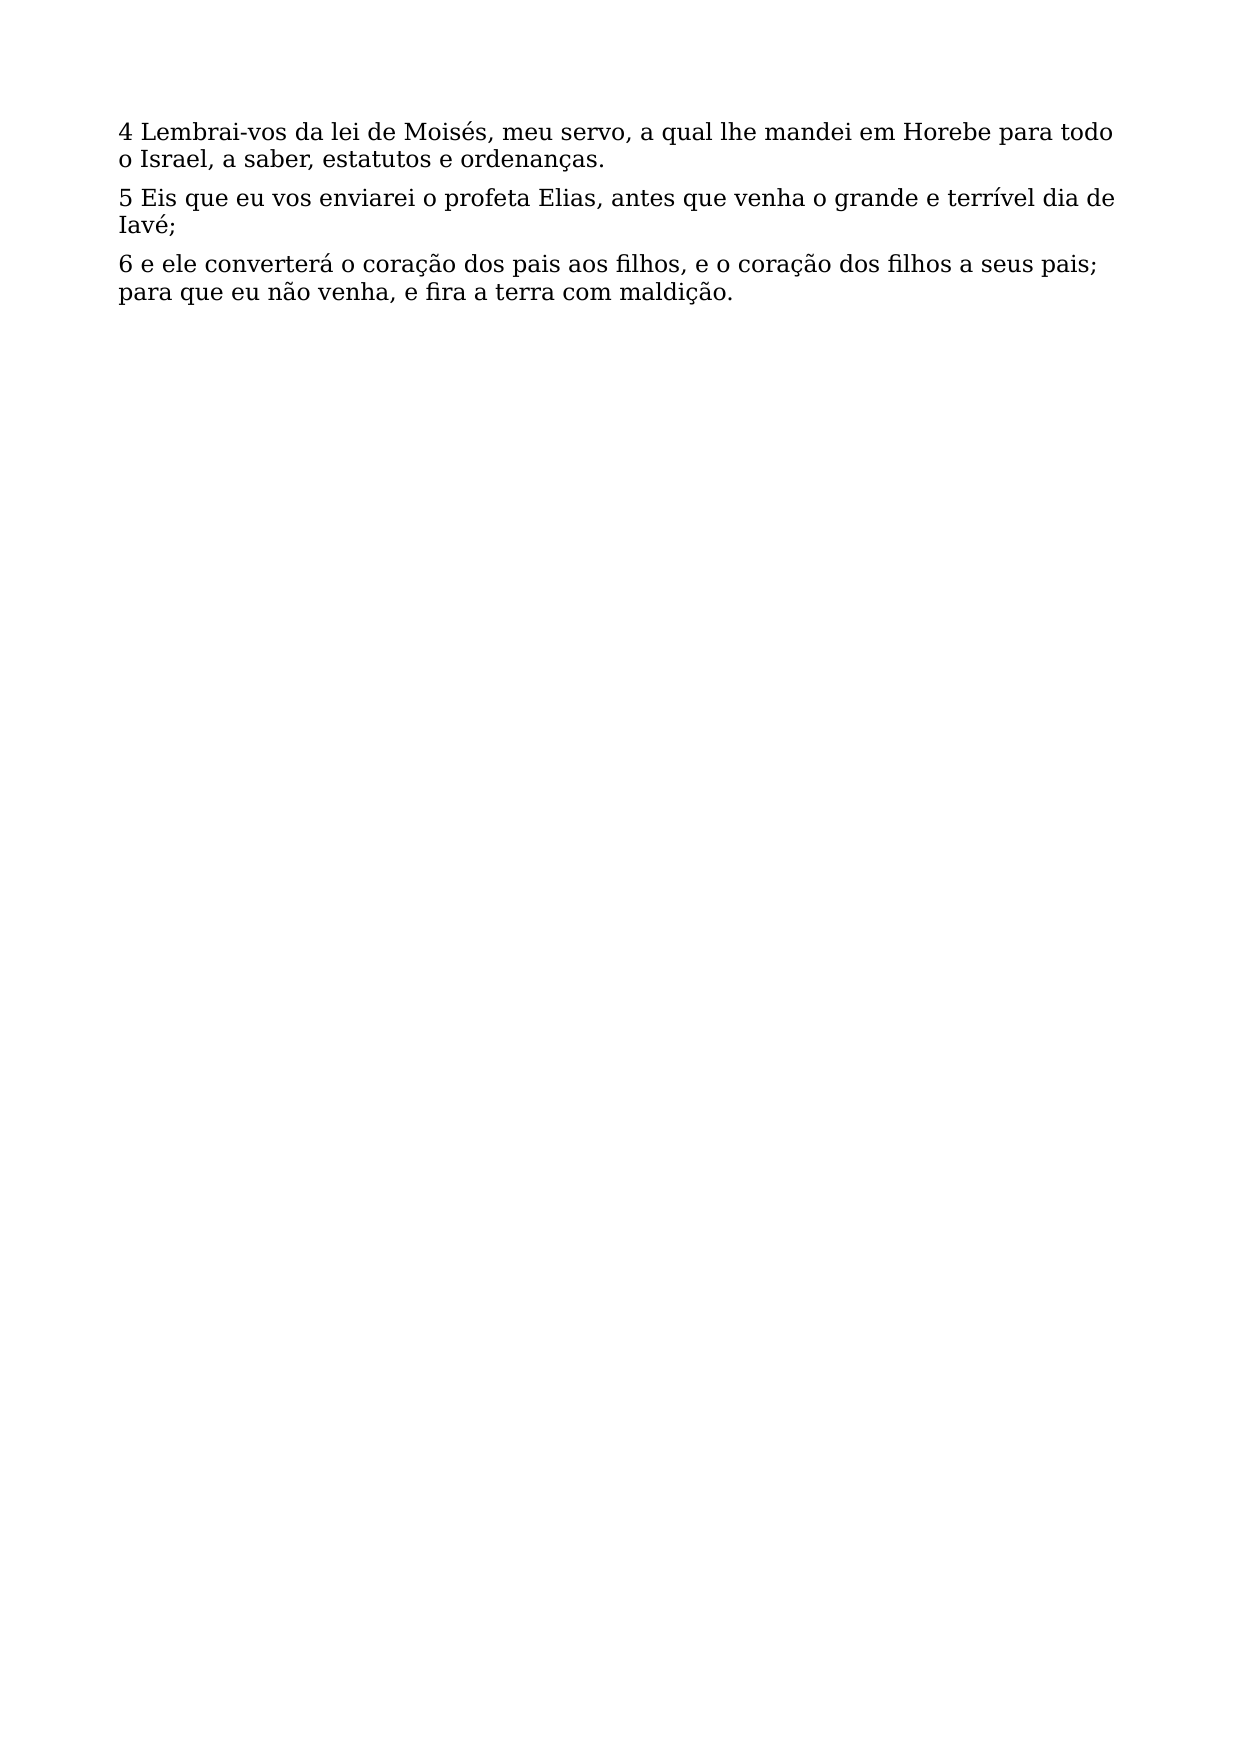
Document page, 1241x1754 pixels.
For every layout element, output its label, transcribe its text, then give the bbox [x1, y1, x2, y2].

text 5 Eis que eu vos enviarei o profeta Elias, antes que venha o grande e terrível dia de Iavé; [118, 184, 1122, 239]
text 4 Lembrai-vos da lei de Moisés, meu servo, a qual lhe mandei em Horebe para todo o Israel, a saber, estatutos e ordenanças. [118, 118, 1122, 173]
text 6 e ele converterá o coração dos pais aos filhos, e o coração dos filhos a seus pais; para que eu não venha, e fira a terra com maldição. [118, 251, 1122, 306]
